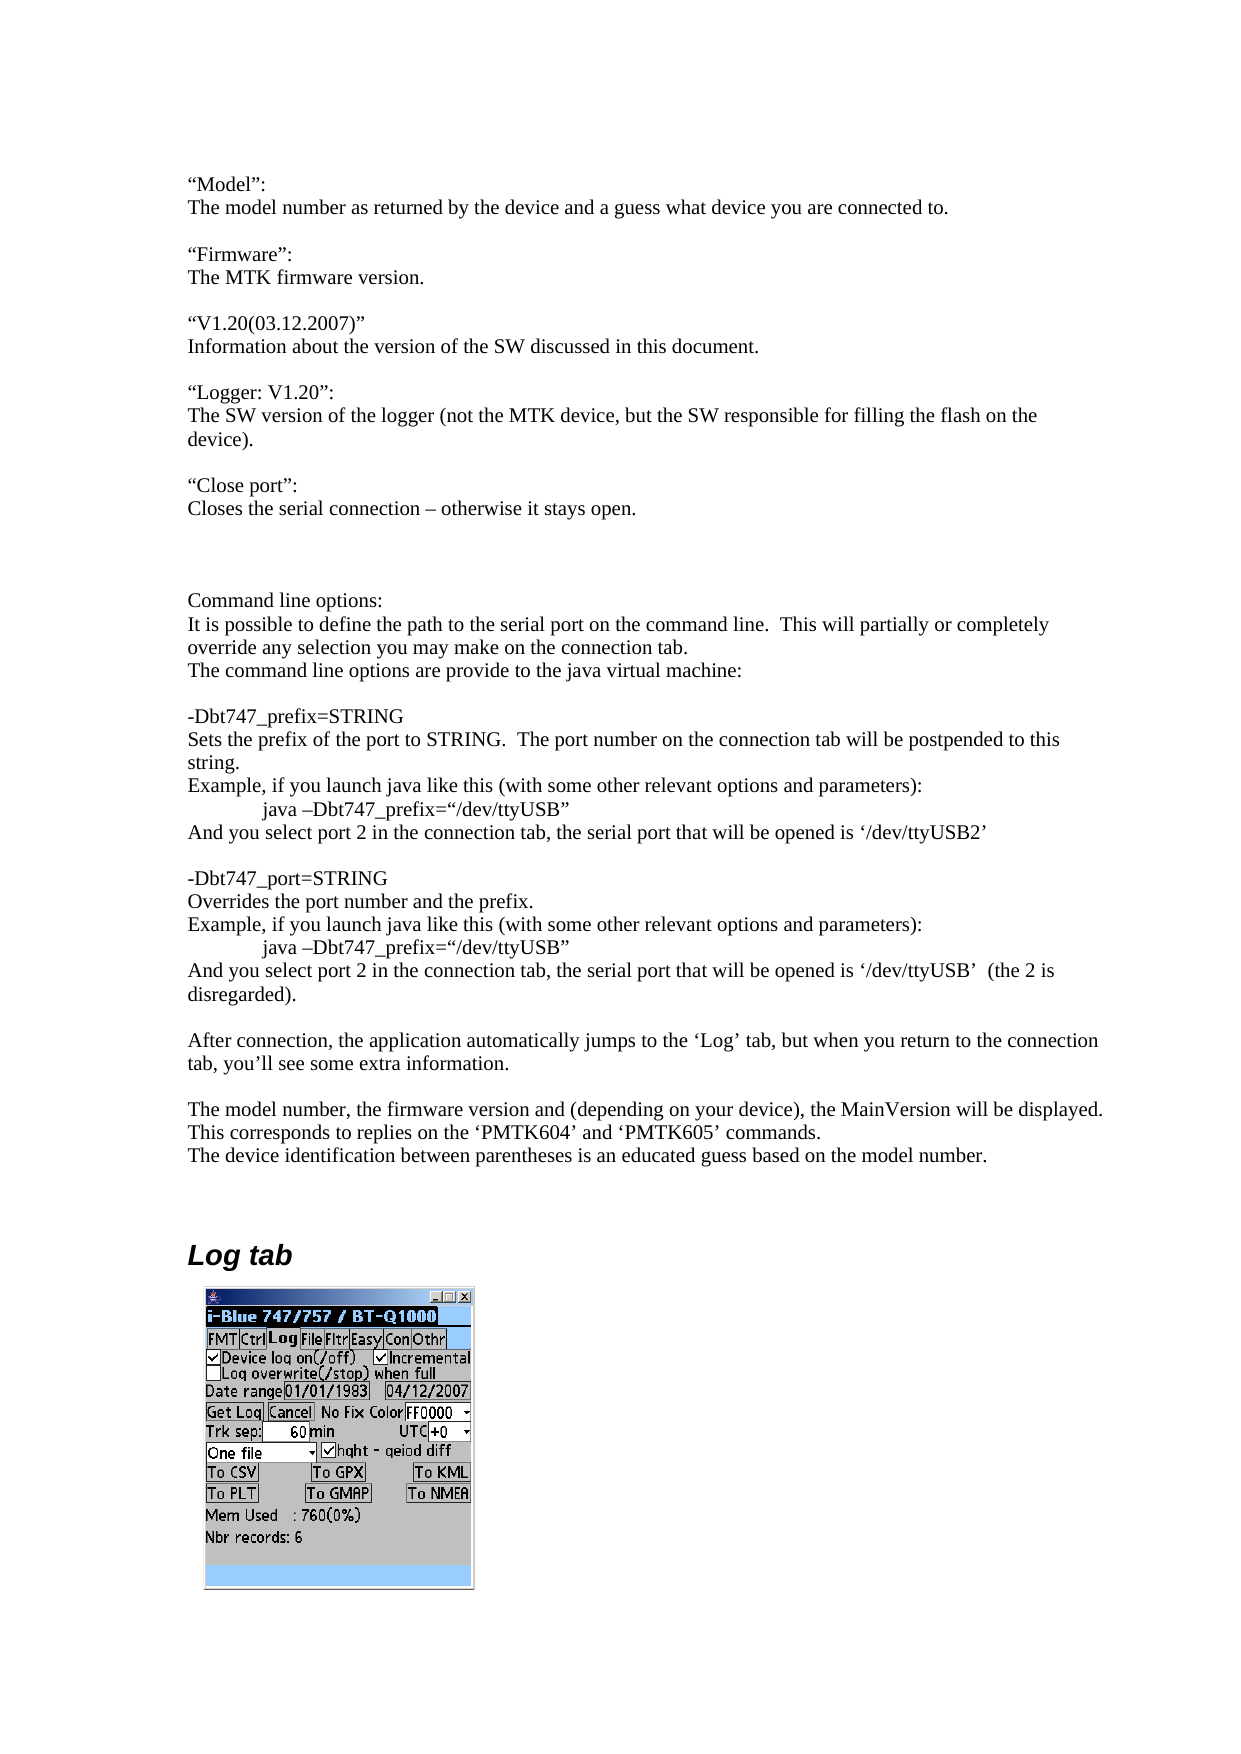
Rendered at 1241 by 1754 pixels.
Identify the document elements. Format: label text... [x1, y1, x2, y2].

text “Close port”: [187, 474, 1109, 497]
text -Dbt747_port=STRING [187, 867, 1109, 890]
text “Firmware”: [187, 242, 1109, 266]
text The model number, the firmware version and (depending on your device), the MainVersion will be displayed. This corresponds to replies on the ‘PMTK604’ and ‘PMTK605’ commands. [187, 1098, 1109, 1144]
text java –Dbt747_prefix=“/dev/ttyUSB” [187, 936, 1109, 959]
text The SW version of the logger (not the MTK device, but the SW responsible for filling the flash on the device). [187, 404, 1109, 451]
text “Model”: [187, 173, 1109, 196]
text Example, if you launch java like this (with some other relevant options and parameters): [187, 913, 1109, 936]
subtitle Log tab [187, 1239, 1109, 1271]
text The MTK firmware version. [187, 266, 1109, 289]
text Information about the version of the SW discussed in this document. [187, 335, 1109, 358]
text java –Dbt747_prefix=“/dev/ttyUSB” [187, 797, 1109, 821]
text The model number as returned by the device and a guess what device you are connected to. [187, 196, 1109, 219]
text And you select port 2 in the connection tab, the serial port that will be opened is ‘/dev/ttyUSB’ (the 2 is disregarded). [187, 959, 1109, 1006]
text “V1.20(03.12.2007)” [187, 312, 1109, 335]
text The command line options are provide to the java virtual machine: [187, 659, 1109, 682]
text Example, if you launch java like this (with some other relevant options and parameters): [187, 774, 1109, 797]
text “Logger: V1.20”: [187, 381, 1109, 404]
text Closes the serial connection – otherwise it stays open. [187, 497, 1109, 520]
text Command line options: [187, 589, 1109, 612]
text And you select port 2 in the connection tab, the serial port that will be opened is ‘/dev/ttyUSB2’ [187, 821, 1109, 844]
text Overrides the port number and the prefix. [187, 890, 1109, 913]
text The device identification between parentheses is an educated guess based on the model number. [187, 1144, 1109, 1167]
text After connection, the application automatically jumps to the ‘Log’ tab, but when you return to the connection tab, you’ll see some extra information. [187, 1029, 1109, 1075]
text It is possible to define the path to the serial port on the command line. This will partially or completely override any selection you may make on the connection tab. [187, 612, 1109, 659]
text -Dbt747_prefix=STRING [187, 705, 1109, 728]
picture [203, 1286, 475, 1590]
text Sets the prefix of the port to STRING. The port number on the connection tab will be postpended to this string. [187, 728, 1109, 774]
